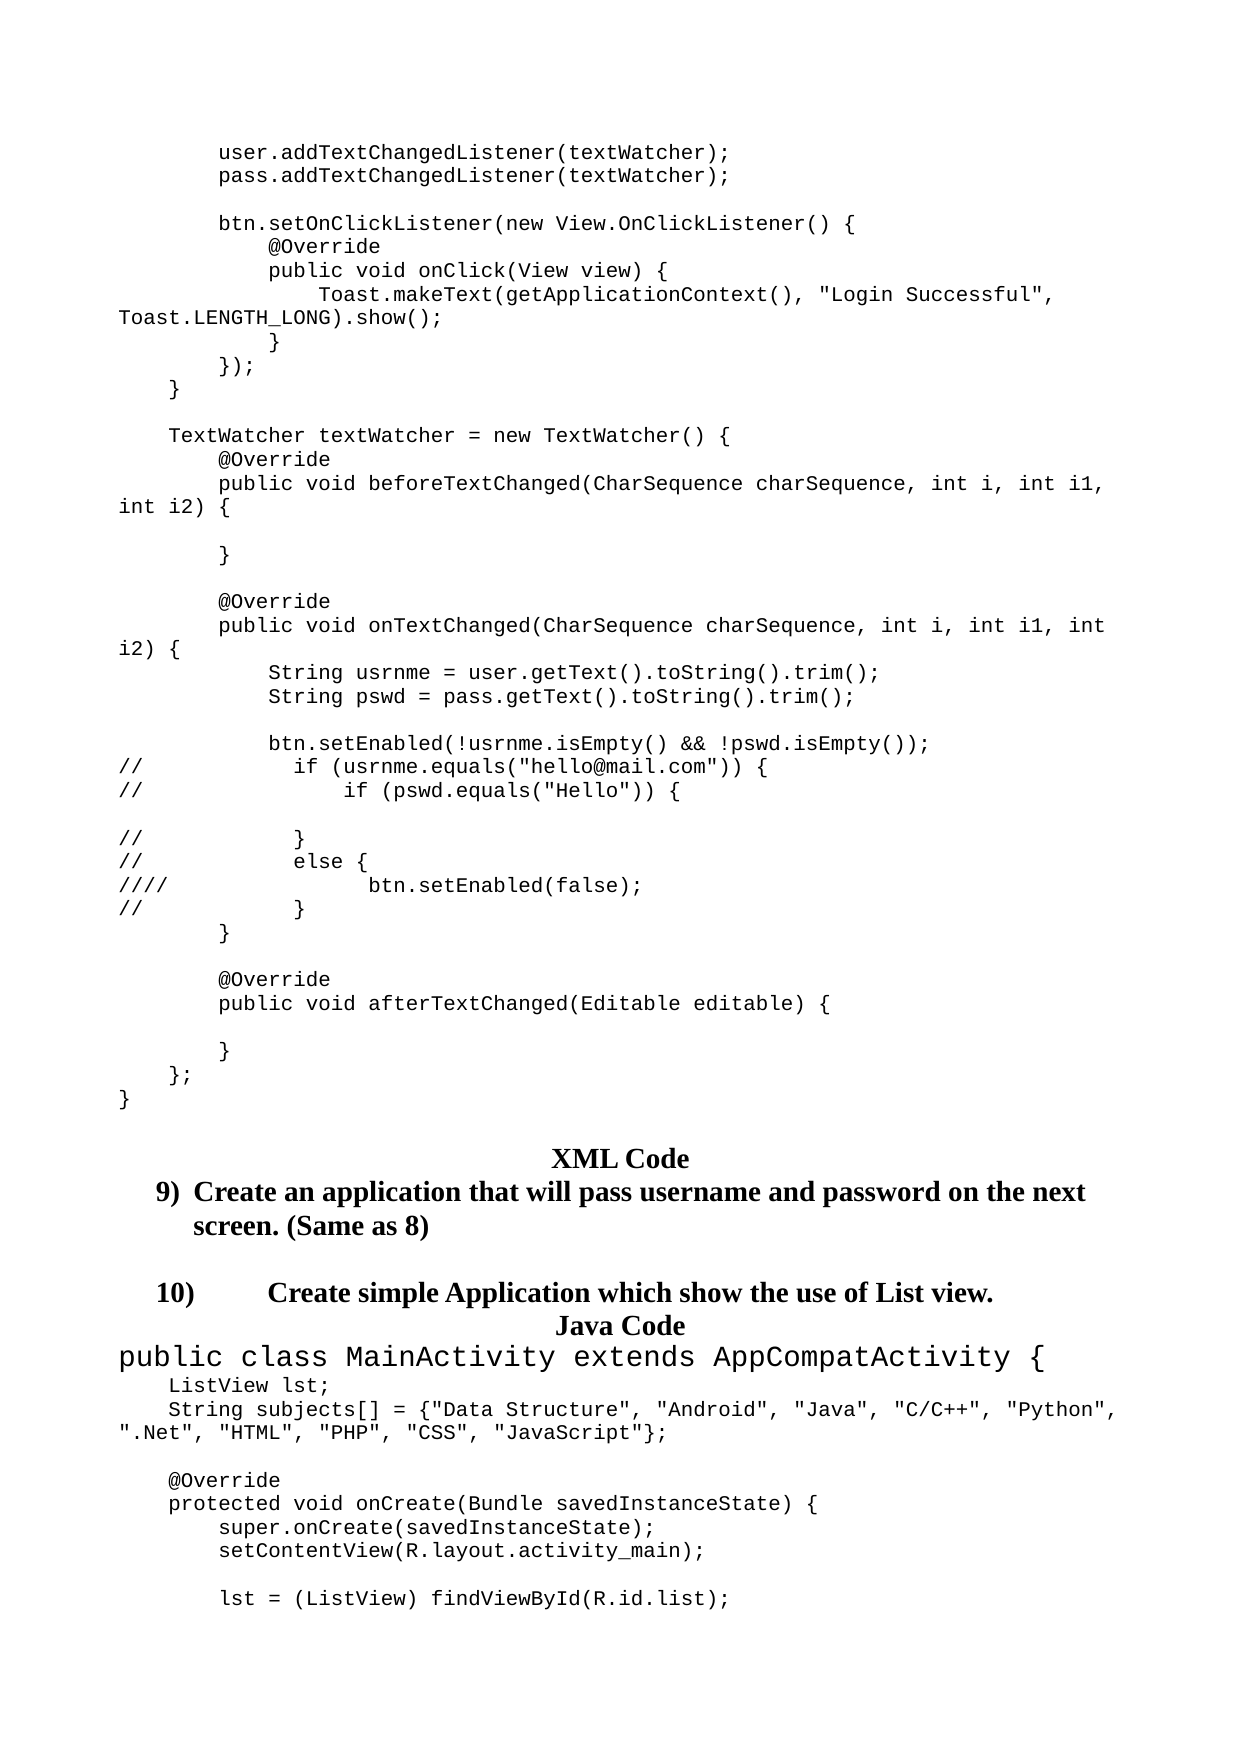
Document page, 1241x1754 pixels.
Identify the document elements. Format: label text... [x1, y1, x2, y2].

text pass.addTextChangedListener(textWatcher); [118, 165, 1122, 189]
text } [118, 1040, 1122, 1064]
text @Override [118, 449, 1122, 473]
text String pswd = pass.getText().toString().trim(); [118, 686, 1122, 709]
text public void afterTextChanged(Editable editable) { [118, 993, 1122, 1017]
text // if (pswd.equals("Hello")) { [118, 780, 1122, 804]
text } [118, 544, 1122, 567]
text }); [118, 354, 1122, 378]
text Toast.makeText(getApplicationContext(), "Login Successful", Toast.LENGTH_LONG).show(); [118, 284, 1122, 331]
list Create an application that will pass username and password on the next screen. (Same as 8) [156, 1174, 1122, 1241]
text btn.setEnabled(!usrnme.isEmpty() && !pswd.isEmpty()); [118, 733, 1122, 757]
text } [118, 378, 1122, 402]
text public void onClick(View view) { [118, 260, 1122, 284]
text }; [118, 1064, 1122, 1088]
list Create simple Application which show the use of List view. [156, 1275, 1122, 1308]
text ListView lst; [118, 1375, 1122, 1399]
text public void onTextChanged(CharSequence charSequence, int i, int i1, int i2) { [118, 615, 1122, 662]
text user.addTextChangedListener(textWatcher); [118, 142, 1122, 165]
text } [118, 1088, 1122, 1111]
text String usrnme = user.getText().toString().trim(); [118, 662, 1122, 686]
text } [118, 331, 1122, 354]
text @Override [118, 236, 1122, 260]
text TextWatcher textWatcher = new TextWatcher() { [118, 426, 1122, 449]
text // } [118, 898, 1122, 922]
text XML Code [118, 1141, 1122, 1174]
text @Override [118, 1469, 1122, 1493]
text String subjects[] = {"Data Structure", "Android", "Java", "C/C++", "Python", ".Net", "HTML", "PHP", "CSS", "JavaScript"}; [118, 1399, 1122, 1446]
text @Override [118, 591, 1122, 615]
text protected void onCreate(Bundle savedInstanceState) { [118, 1493, 1122, 1517]
text public void beforeTextChanged(CharSequence charSequence, int i, int i1, int i2) { [118, 473, 1122, 520]
text // if (usrnme.equals("hello@mail.com")) { [118, 757, 1122, 780]
text Java Code [118, 1308, 1122, 1342]
text public class MainActivity extends AppCompatActivity { [118, 1342, 1122, 1375]
text //// btn.setEnabled(false); [118, 875, 1122, 898]
text super.onCreate(savedInstanceState); [118, 1517, 1122, 1541]
text lst = (ListView) findViewById(R.id.list); [118, 1588, 1122, 1611]
text setContentView(R.layout.activity_main); [118, 1541, 1122, 1564]
text // else { [118, 851, 1122, 875]
text // } [118, 827, 1122, 851]
text @Override [118, 969, 1122, 993]
text btn.setOnClickListener(new View.OnClickListener() { [118, 213, 1122, 236]
text } [118, 922, 1122, 946]
